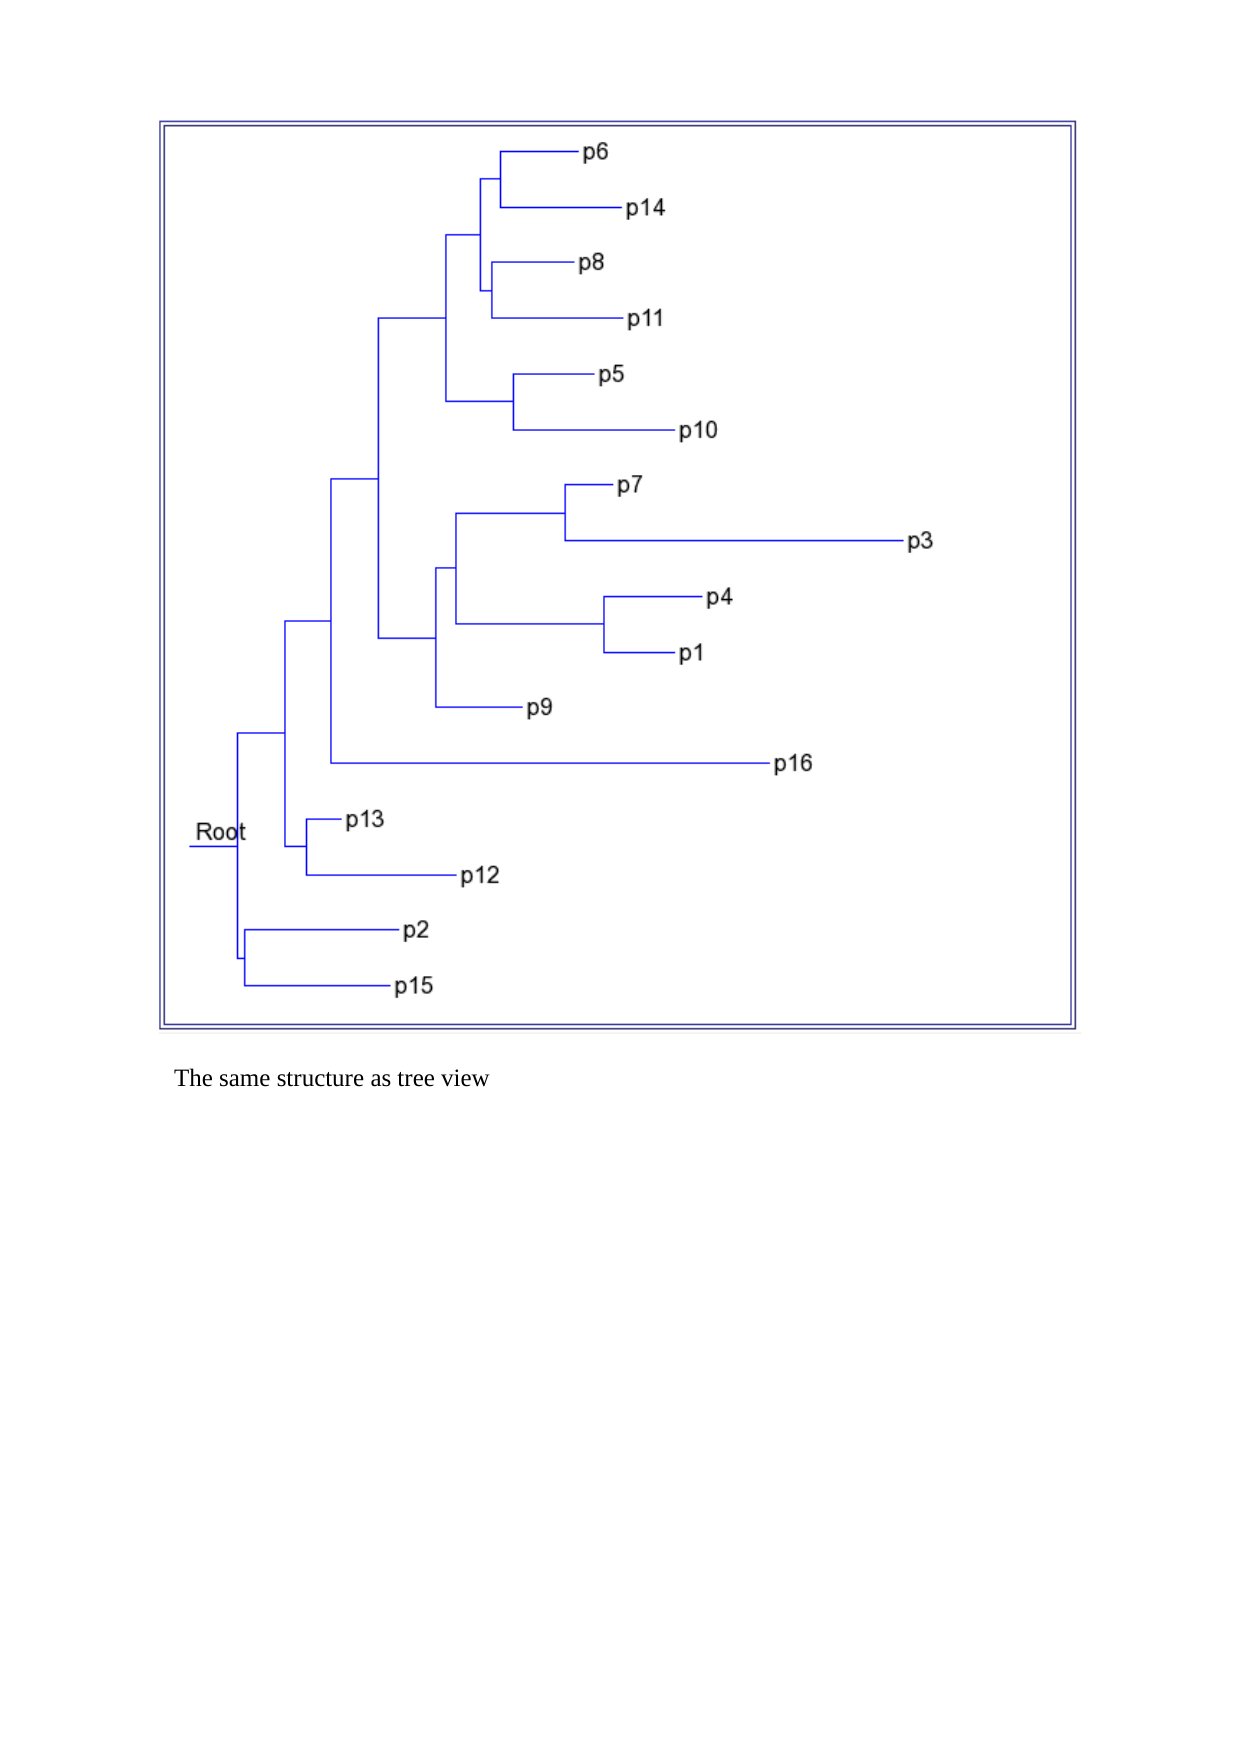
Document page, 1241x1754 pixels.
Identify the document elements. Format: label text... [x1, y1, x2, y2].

text The same structure as tree view [118, 1063, 1122, 1091]
picture [158, 118, 1082, 1034]
